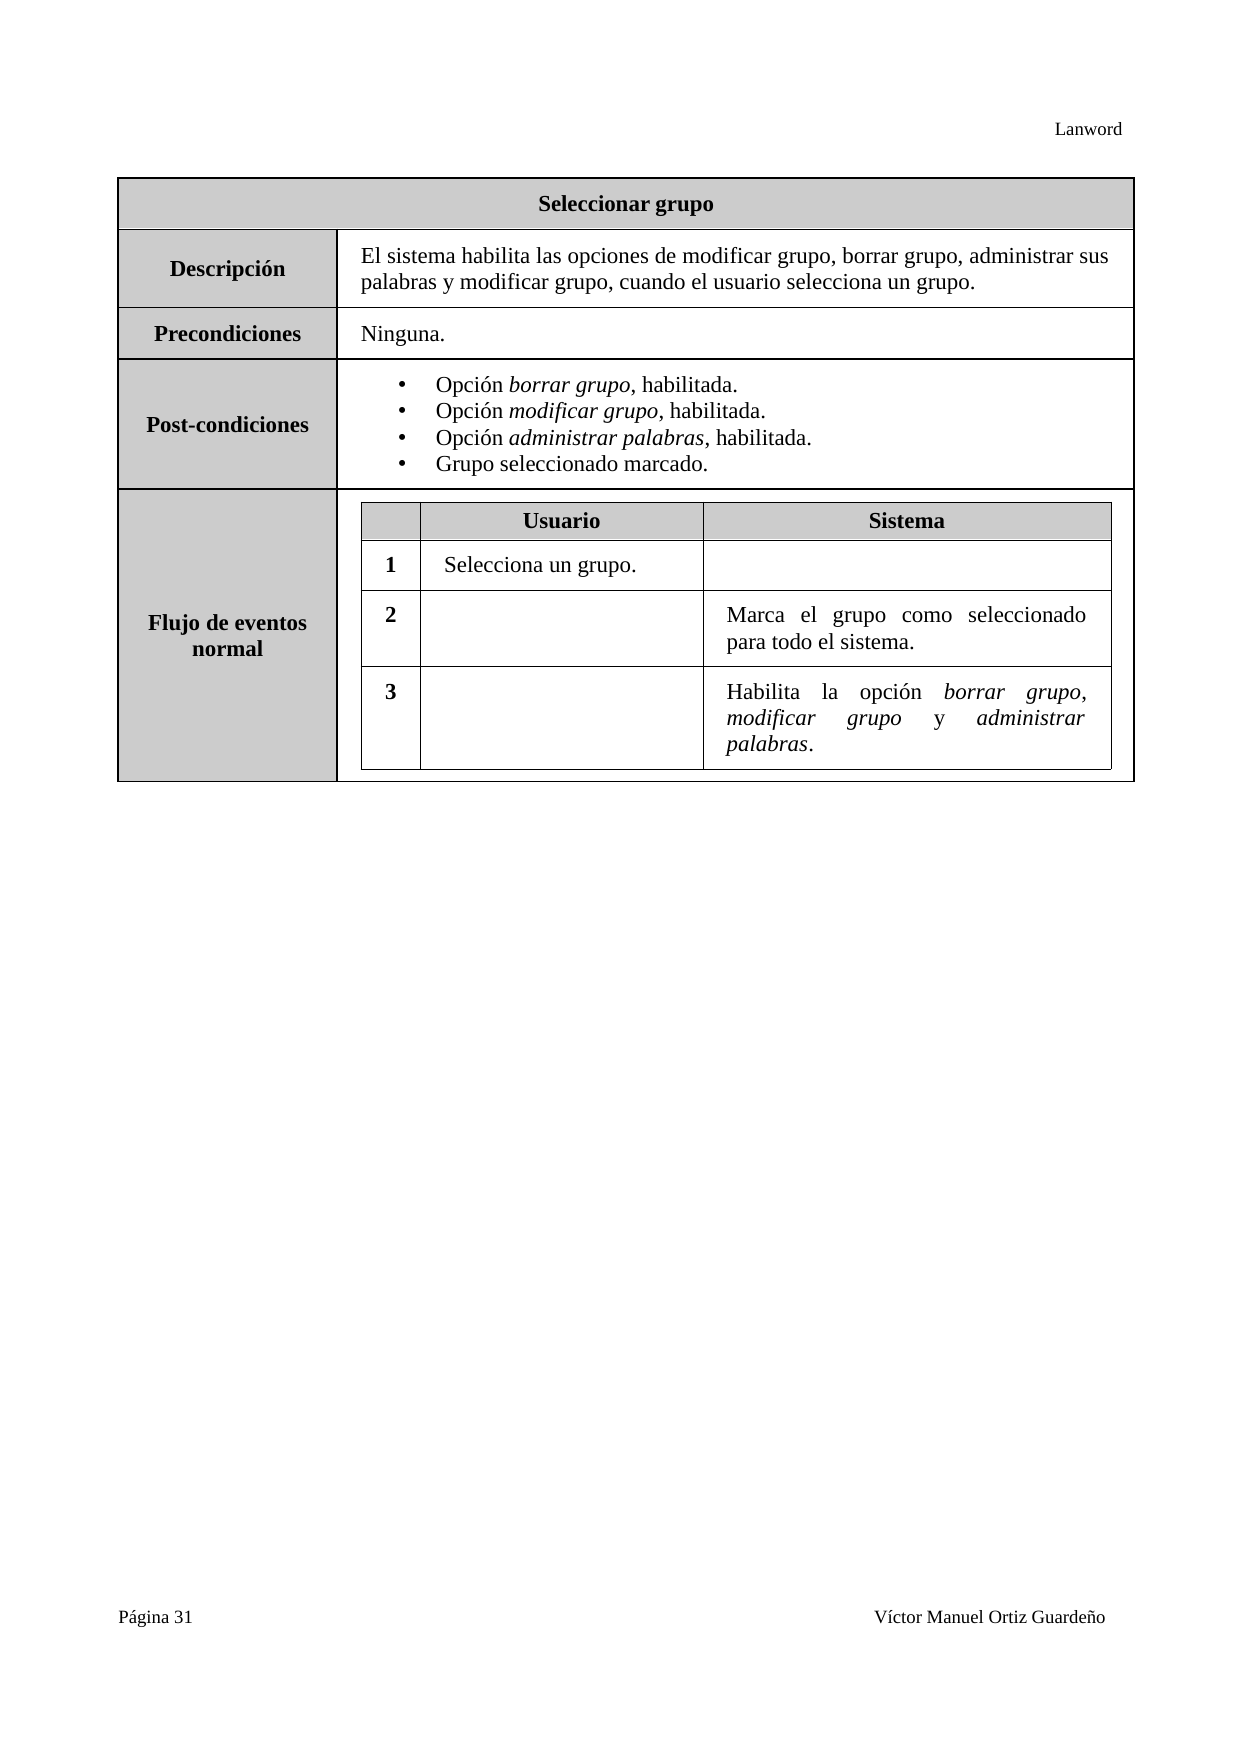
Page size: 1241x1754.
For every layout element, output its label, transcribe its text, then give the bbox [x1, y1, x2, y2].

table_cell Opción borrar grupo, habilitada. Opción modificar grupo, habilitada. Opción administrar palabras, habilitada. Grupo seleccionado marcado. [338, 360, 1133, 488]
table_cell Flujo de eventos normal [119, 490, 336, 781]
table_cell Precondiciones [119, 308, 336, 358]
table_cell Descripción [119, 230, 336, 306]
table_cell Habilita la opción borrar grupo, modificar grupo y administrar palabras. [704, 667, 1111, 769]
table_header Seleccionar grupo [119, 179, 1133, 228]
table_cell 2 [362, 591, 420, 666]
table_header [362, 503, 420, 539]
table_cell El sistema habilita las opciones de modificar grupo, borrar grupo, administrar sus palabras y modificar grupo, cuando el usuario selecciona un grupo. [338, 230, 1133, 306]
table_cell Marca el grupo como seleccionado para todo el sistema. [704, 591, 1111, 666]
table_header Sistema [704, 503, 1111, 539]
table_cell 1 [362, 541, 420, 589]
table_cell [421, 667, 703, 769]
table_cell [338, 490, 1133, 781]
table_header Usuario [421, 503, 703, 539]
table_cell 3 [362, 667, 420, 769]
table_cell [704, 541, 1111, 589]
table_cell Selecciona un grupo. [421, 541, 703, 589]
table_cell Post-condiciones [119, 360, 336, 488]
table_cell Ninguna. [338, 308, 1133, 358]
table_cell [421, 591, 703, 666]
